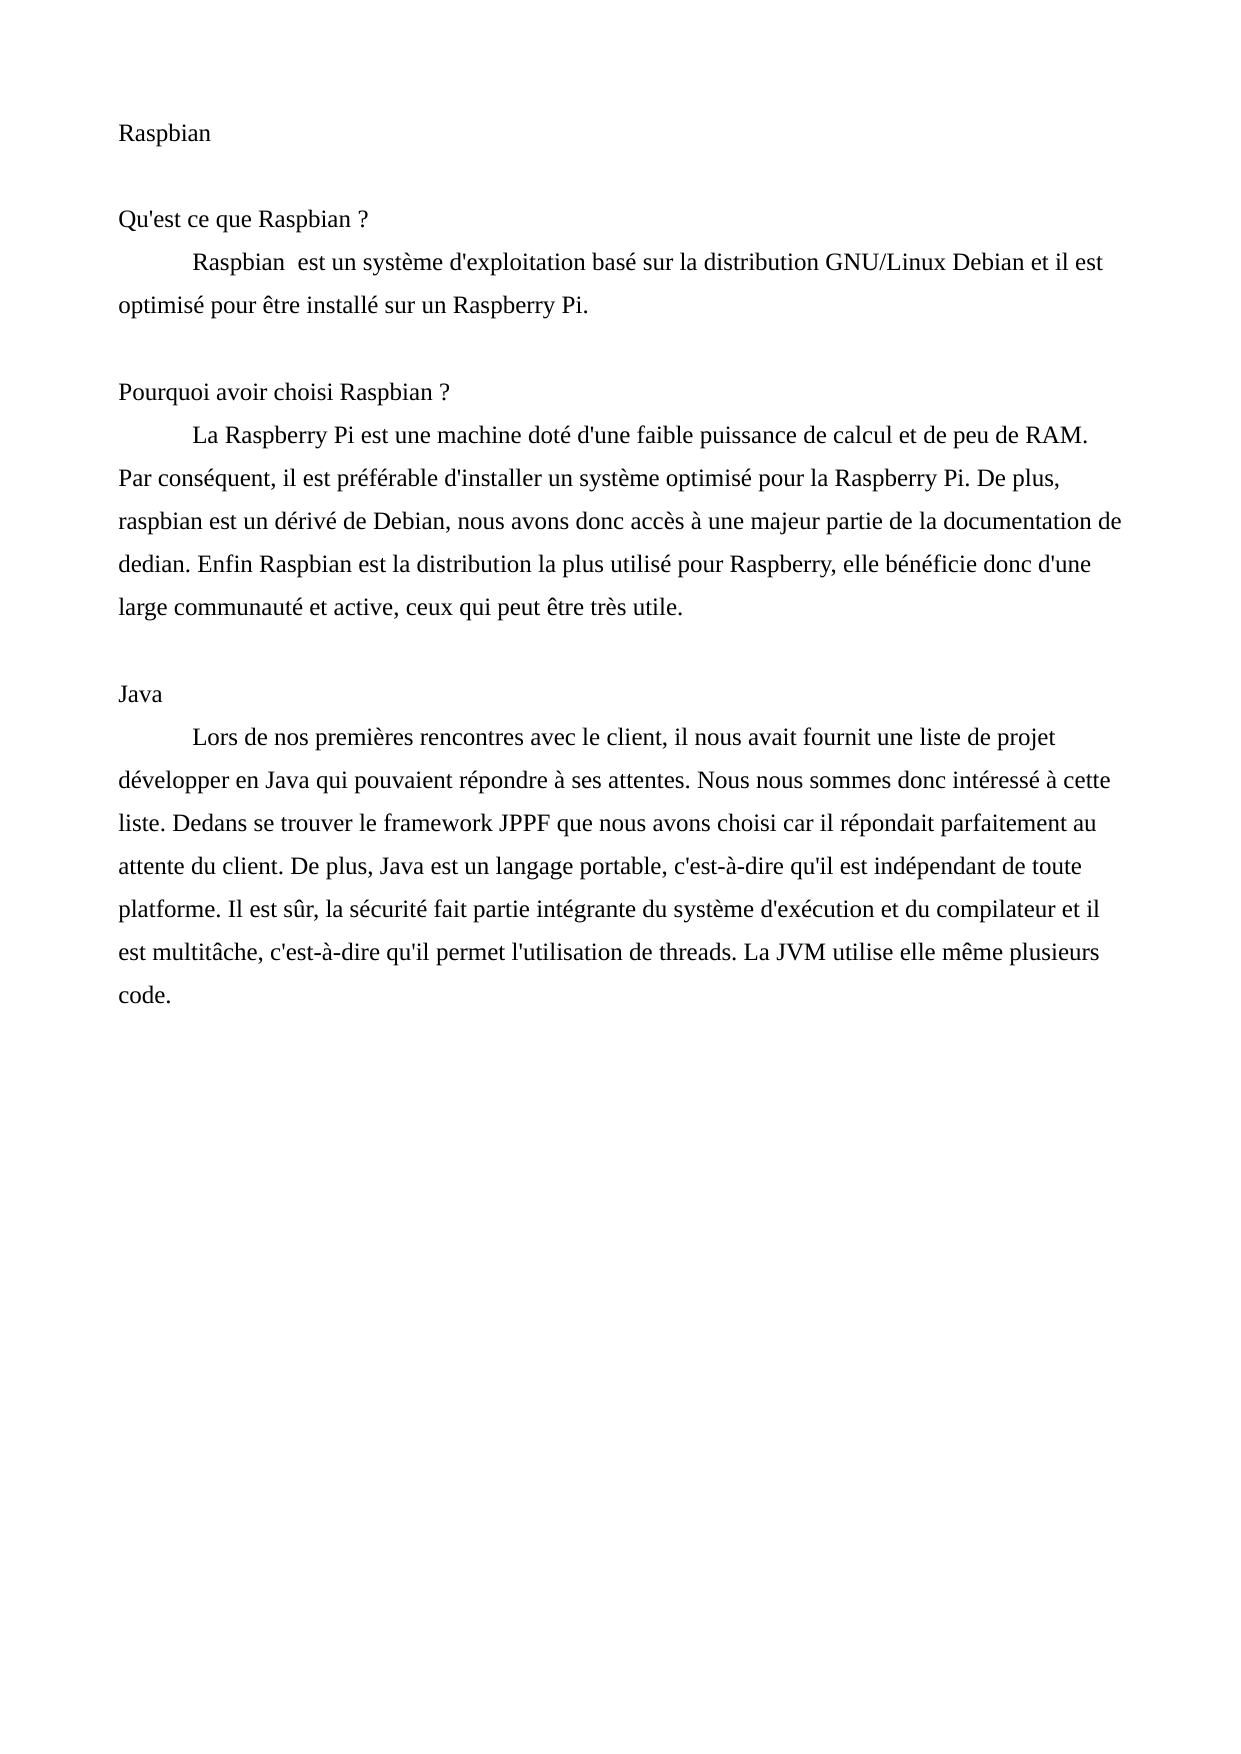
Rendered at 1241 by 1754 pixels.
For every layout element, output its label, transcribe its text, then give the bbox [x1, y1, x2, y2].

text Java [118, 679, 1122, 707]
text Raspbian est un système d'exploitation basé sur la distribution GNU/Linux Debian et il est optimisé pour être installé sur un Raspberry Pi. [118, 247, 1122, 319]
text Raspbian [118, 118, 1122, 147]
text Lors de nos premières rencontres avec le client, il nous avait fournit une liste de projet développer en Java qui pouvaient répondre à ses attentes. Nous nous sommes donc intéressé à cette liste. Dedans se trouver le framework JPPF que nous avons choisi car il répondait parfaitement au attente du client. De plus, Java est un langage portable, c'est-à-dire qu'il est indépendant de toute platforme. Il est sûr, la sécurité fait partie intégrante du système d'exécution et du compilateur et il est multitâche, c'est-à-dire qu'il permet l'utilisation de threads. La JVM utilise elle même plusieurs code. [118, 722, 1122, 1009]
text Pourquoi avoir choisi Raspbian ? [118, 377, 1122, 406]
text La Raspberry Pi est une machine doté d'une faible puissance de calcul et de peu de RAM. Par conséquent, il est préférable d'installer un système optimisé pour la Raspberry Pi. De plus, raspbian est un dérivé de Debian, nous avons donc accès à une majeur partie de la documentation de dedian. Enfin Raspbian est la distribution la plus utilisé pour Raspberry, elle bénéficie donc d'une large communauté et active, ceux qui peut être très utile. [118, 420, 1122, 621]
text Qu'est ce que Raspbian ? [118, 204, 1122, 233]
